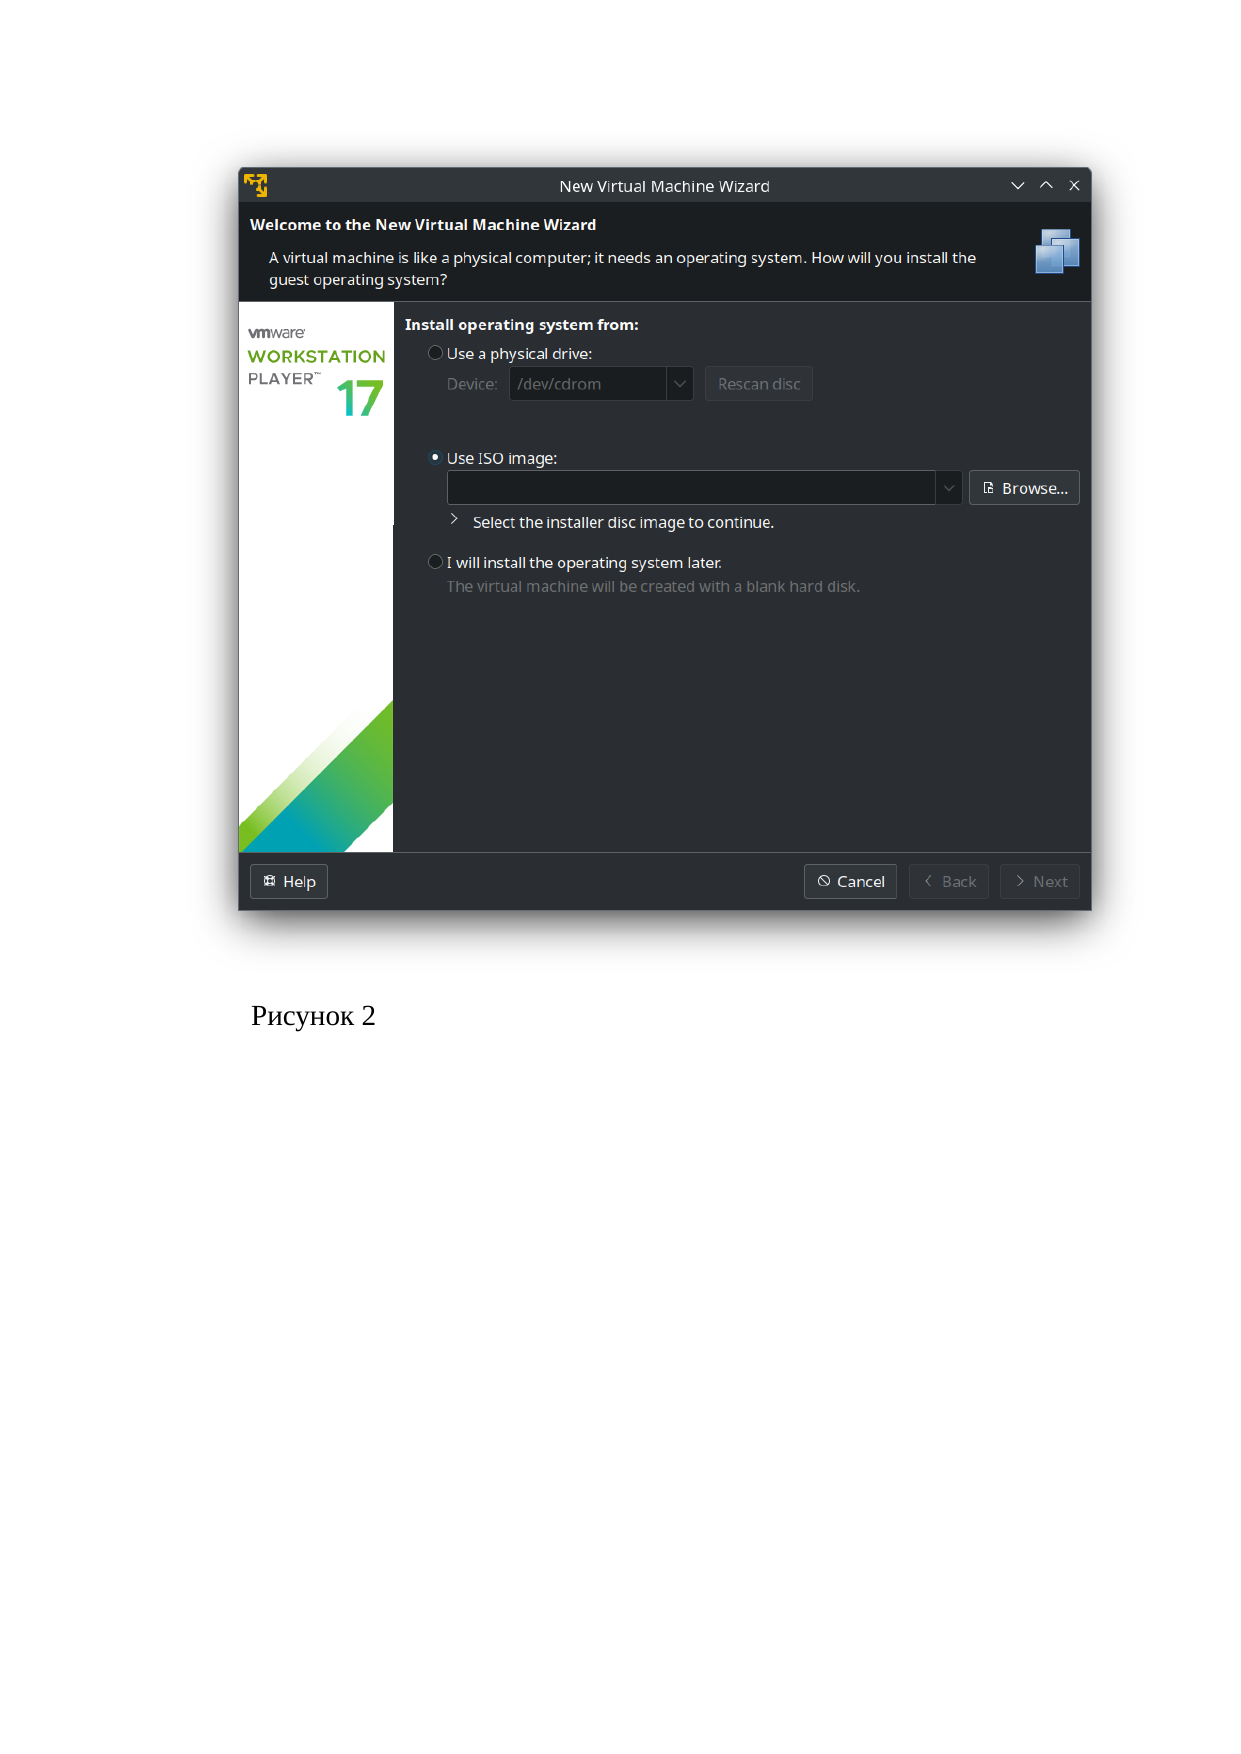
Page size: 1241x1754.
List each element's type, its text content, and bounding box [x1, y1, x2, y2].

picture [177, 118, 1152, 982]
text Рисунок 2 [177, 982, 1152, 1032]
